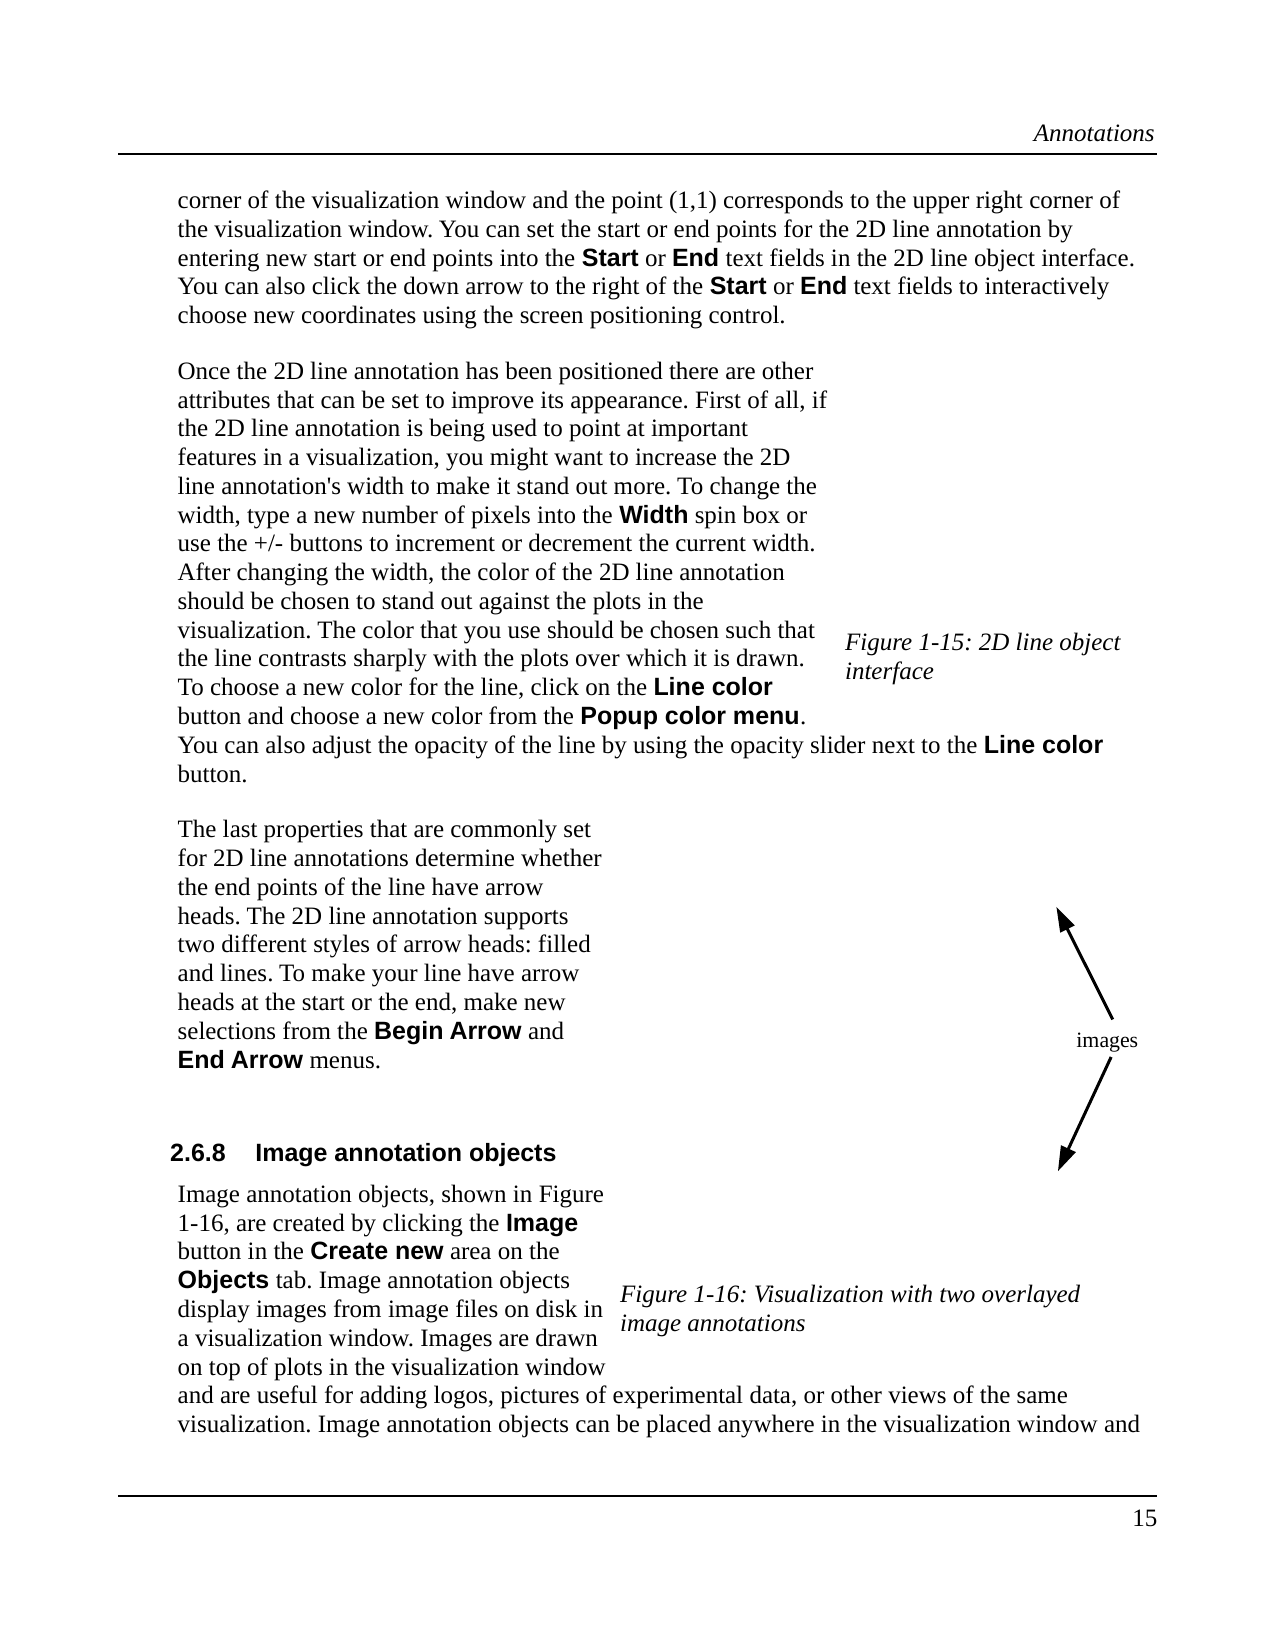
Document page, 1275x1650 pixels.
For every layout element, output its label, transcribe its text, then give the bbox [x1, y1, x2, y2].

text Figure 1-16: Visualization with two overlayed image annotations [620, 839, 1145, 1337]
text Figure 1-15: 2D line object interface [845, 380, 1145, 684]
text The last properties that are commonly set for 2D line annotations determine whether the end points of the line have arrow heads. The 2D line annotation supports two different styles of arrow heads: filled and lines. To make your line have arrow heads at the start or the end, make new selections from the Begin Arrow and End Arrow menus. [177, 814, 1157, 1073]
text Once the 2D line annotation has been positioned there are other attributes that can be set to improve its appearance. First of all, if the 2D line annotation is being used to point at important features in a visualization, you might want to increase the 2D line annotation's width to make it stand out more. To change the width, type a new number of pixels into the Width spin box or use the +/- buttons to increment or decrement the current width. After changing the width, the color of the 2D line annotation should be chosen to stand out against the plots in the visualization. The color that you use should be chosen such that the line contrasts sharply with the plots over which it is drawn. To choose a new color for the line, click on the Line color button and choose a new color from the Popup color menu. You can also adjust the opacity of the line by using the opacity slider next to the Line color button. [177, 356, 1157, 788]
subtitle Image annotation objects [163, 1138, 620, 1167]
text corner of the visualization window and the point (1,1) corresponds to the upper right corner of the visualization window. You can set the start or end points for the 2D line annotation by entering new start or end points into the Start or End text fields in the 2D line object interface. You can also click the down arrow to the right of the Start or End text fields to interactively choose new coordinates using the screen positioning control. [177, 185, 1157, 329]
text [620, 1337, 1145, 1352]
text Image annotation objects, shown in Figure 1-16, are created by clicking the Image button in the Create new area on the Objects tab. Image annotation objects display images from image files on disk in a visualization window. Images are drawn on top of plots in the visualization window and are useful for adding logos, pictures of experimental data, or other views of the same visualization. Image annotation objects can be placed anywhere in the visualization window and you can set their size, and optional transparency color. [177, 1179, 1157, 1438]
